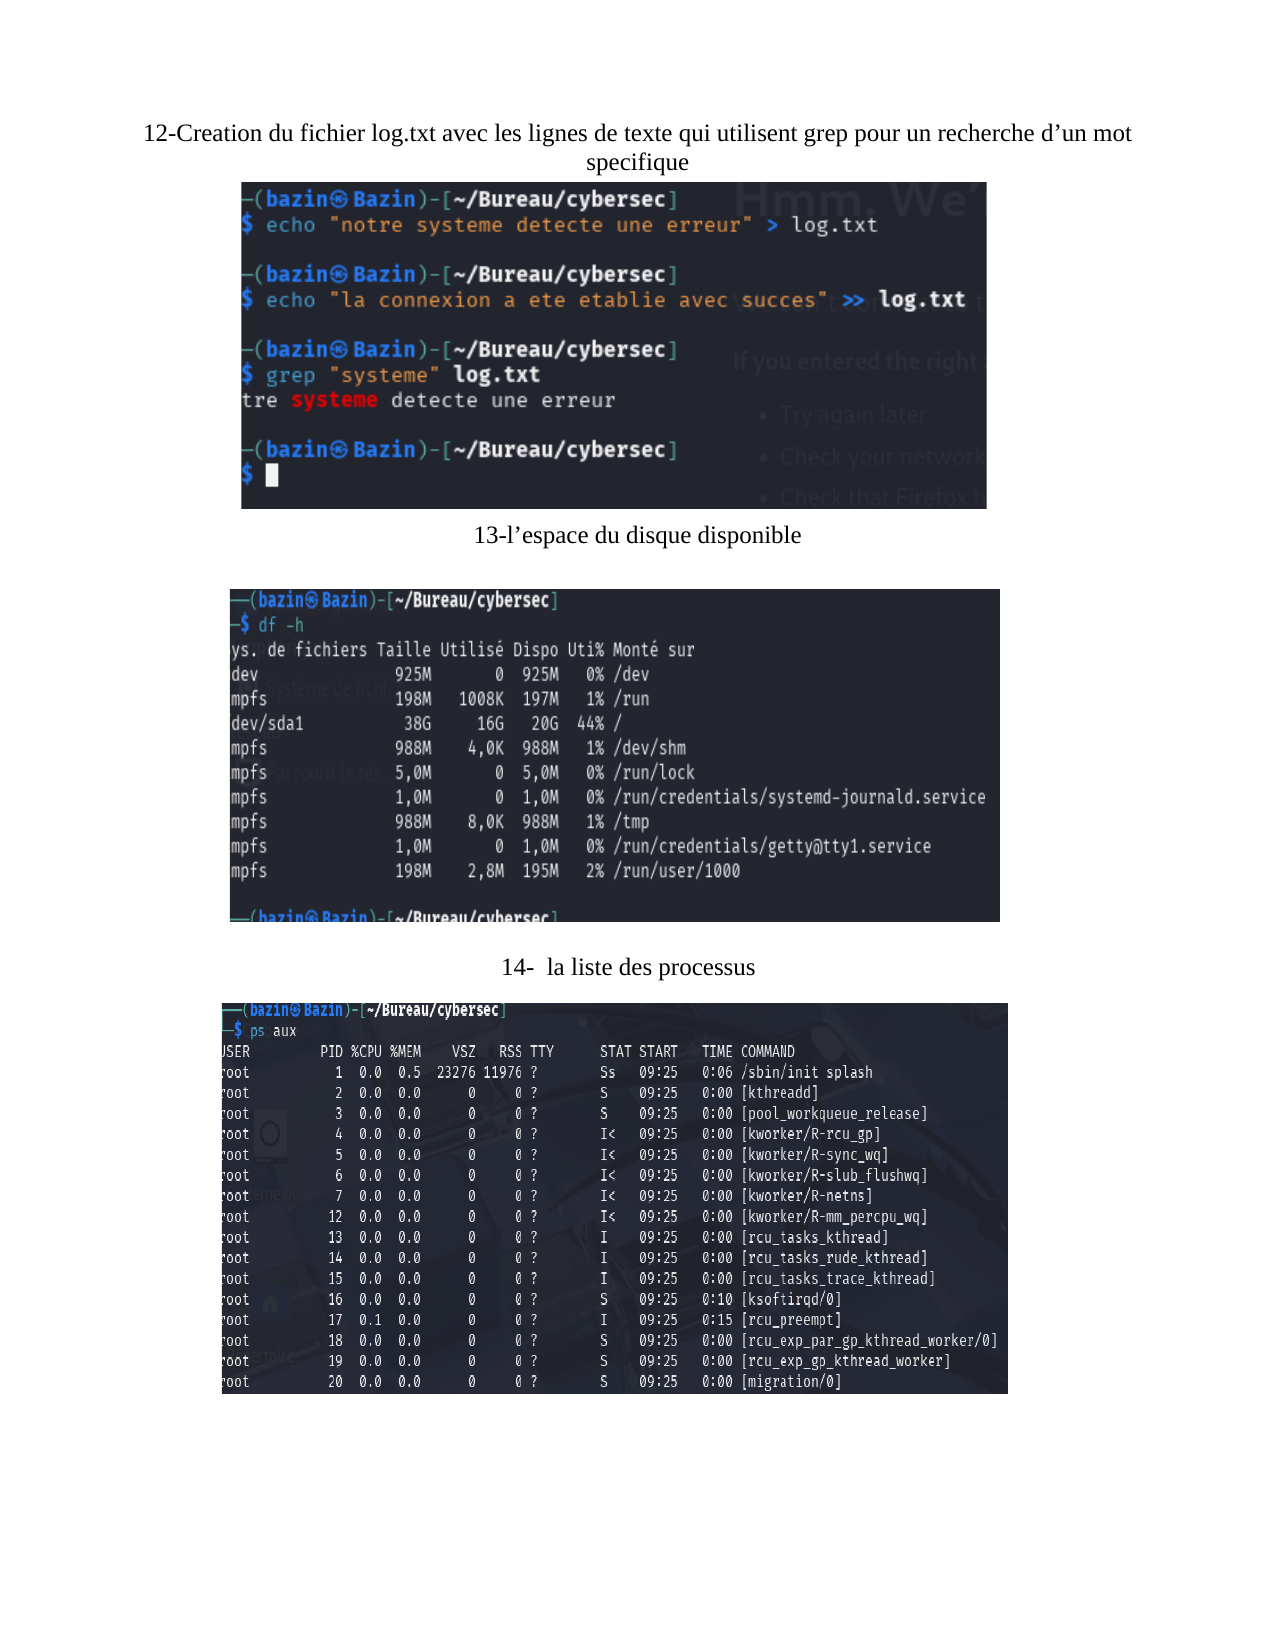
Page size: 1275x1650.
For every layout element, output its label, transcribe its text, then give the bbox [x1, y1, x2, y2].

text 13-l’espace du disque disponible [118, 521, 1157, 549]
picture [241, 182, 987, 509]
picture [229, 589, 1000, 922]
picture [221, 1003, 1008, 1394]
text 12-Creation du fichier log.txt avec les lignes de texte qui utilisent grep pour un recherche d’un mot specifique [118, 118, 1157, 176]
text 14- la liste des processus [118, 952, 1157, 981]
